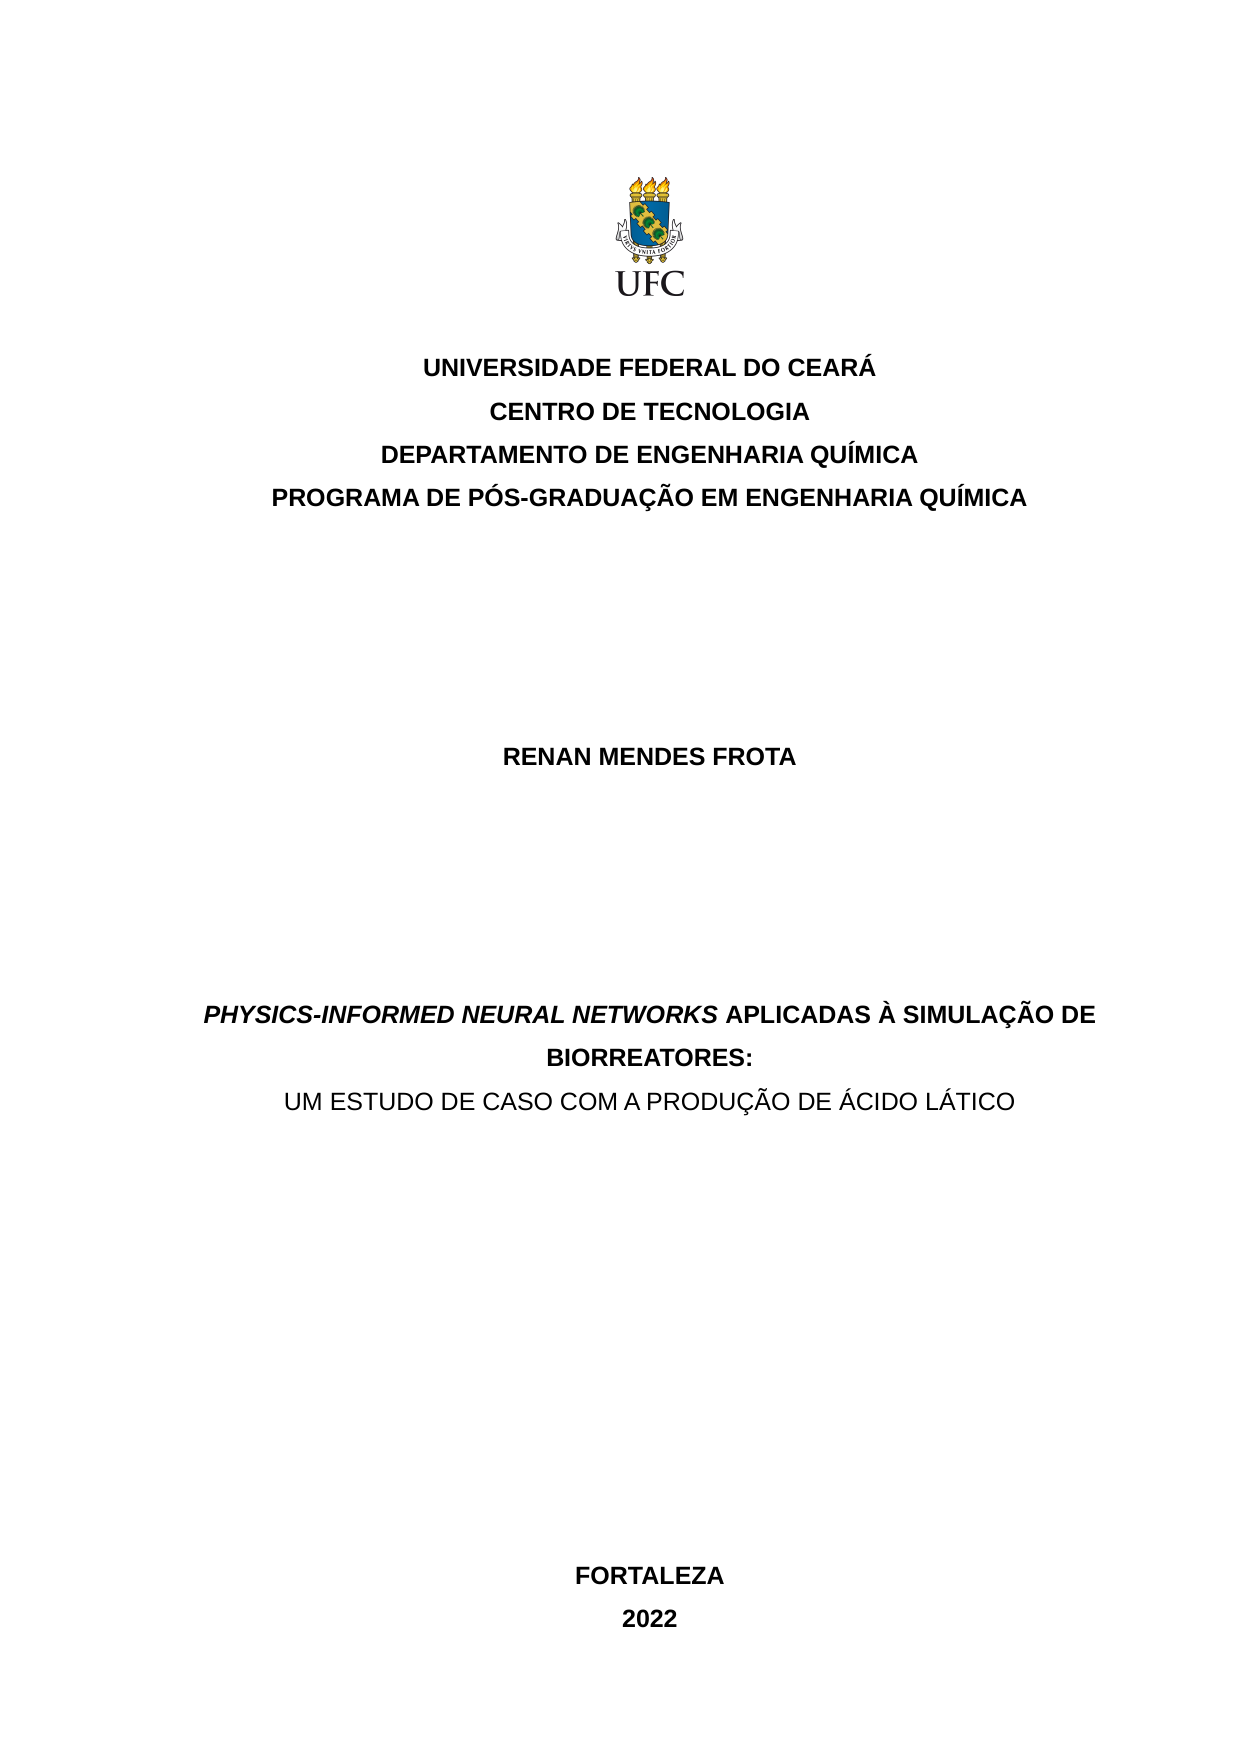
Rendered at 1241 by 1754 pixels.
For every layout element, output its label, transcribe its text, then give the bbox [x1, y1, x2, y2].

text PHYSICS-INFORMED NEURAL NETWORKS APLICADAS À SIMULAÇÃO DE BIORREATORES: [177, 1000, 1122, 1072]
text UNIVERSIDADE FEDERAL DO CEARÁ [177, 353, 1122, 382]
text FORTALEZA [177, 1561, 1122, 1590]
text RENAN MENDES FROTA [177, 742, 1122, 770]
text DEPARTAMENTO DE ENGENHARIA QUÍMICA [177, 440, 1122, 468]
text CENTRO DE TECNOLOGIA [177, 397, 1122, 425]
text UM ESTUDO DE CASO COM A PRODUÇÃO DE ÁCIDO LÁTICO [177, 1087, 1122, 1115]
text PROGRAMA DE PÓS-GRADUAÇÃO EM ENGENHARIA QUÍMICA [177, 483, 1122, 512]
text 2022 [177, 1604, 1122, 1633]
picture [613, 177, 686, 296]
